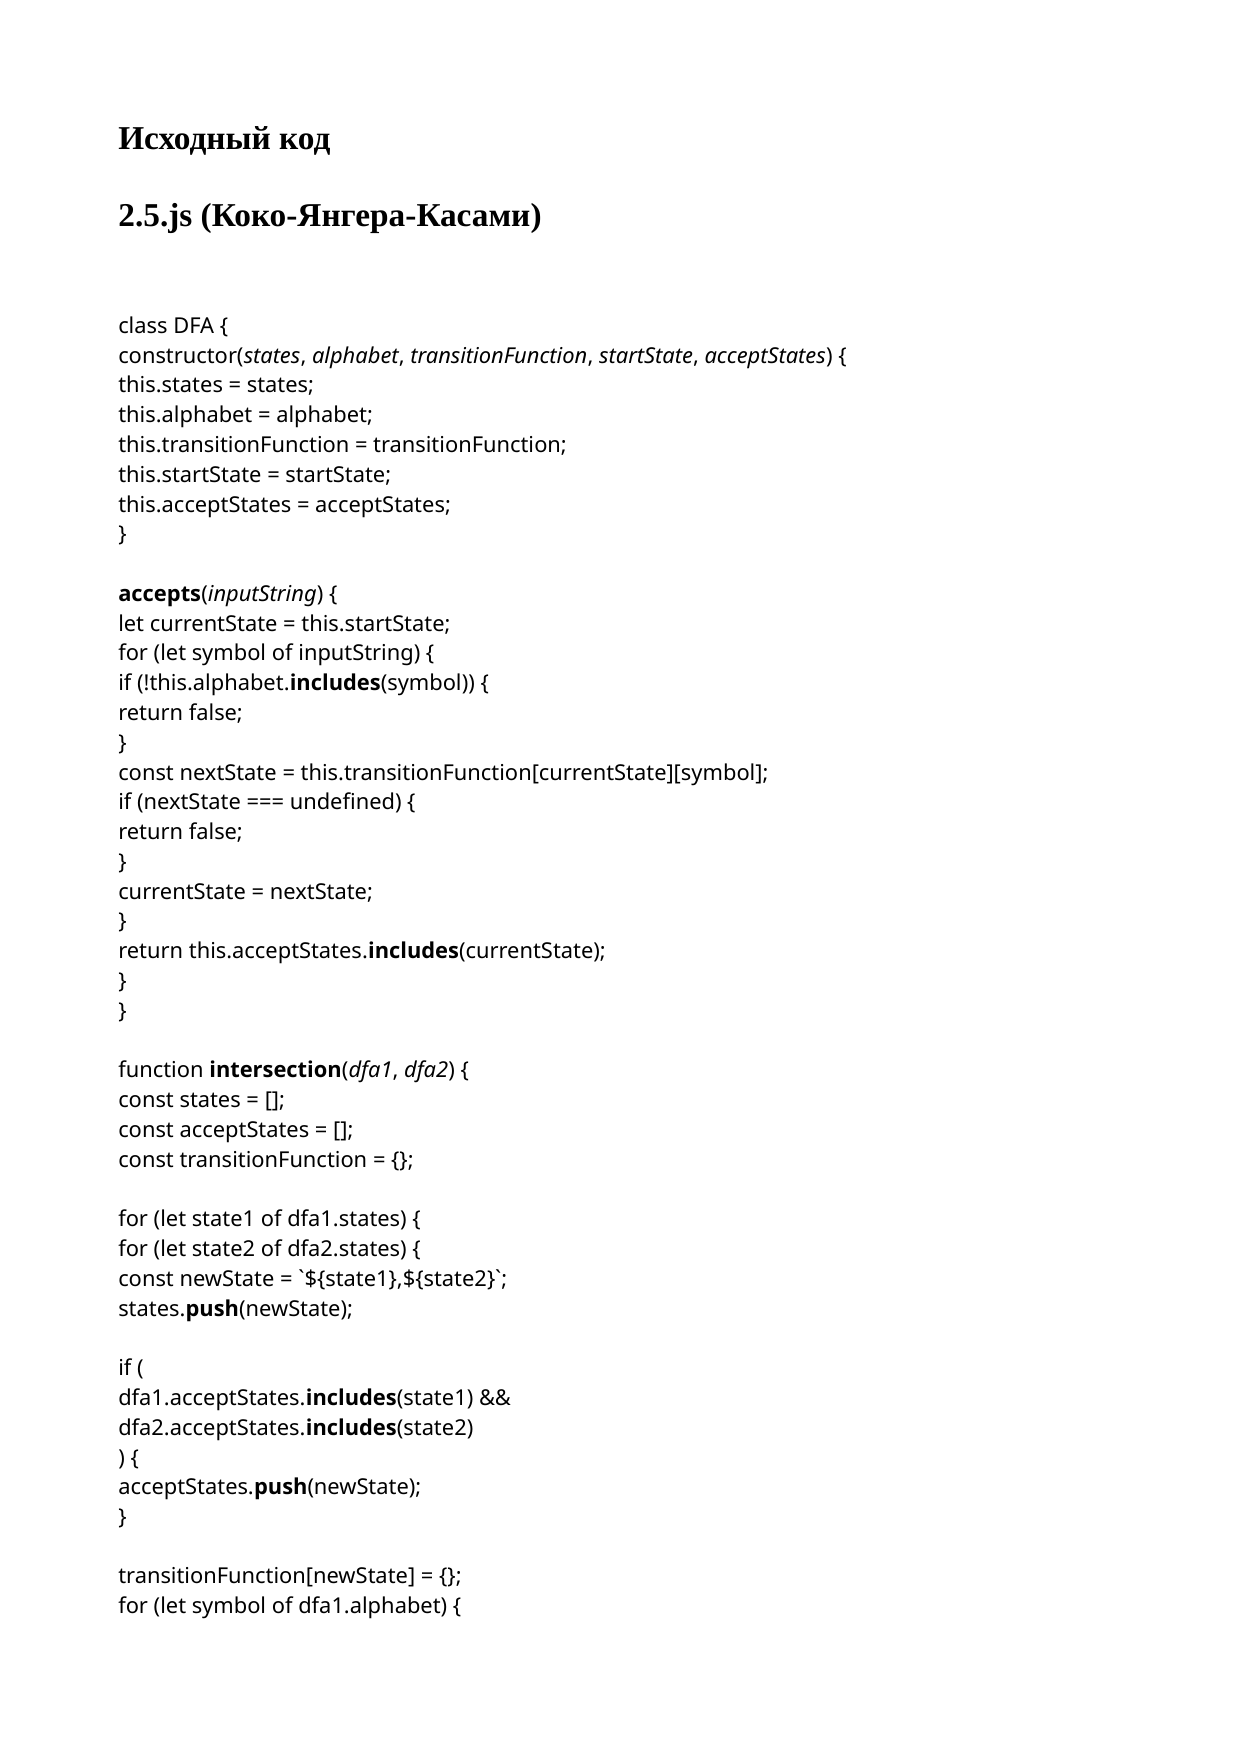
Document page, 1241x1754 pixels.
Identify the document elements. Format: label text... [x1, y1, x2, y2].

text accepts(inputString) { [118, 578, 1122, 608]
text } [118, 846, 1122, 876]
text return false; [118, 816, 1122, 846]
text acceptStates.push(newState); [118, 1471, 1122, 1501]
text if (nextState === undefined) { [118, 786, 1122, 816]
text for (let state2 of dfa2.states) { [118, 1233, 1122, 1263]
text states.push(newState); [118, 1293, 1122, 1322]
text if ( [118, 1352, 1122, 1382]
text } [118, 906, 1122, 935]
text } [118, 518, 1122, 548]
text this.transitionFunction = transitionFunction; [118, 429, 1122, 459]
text for (let state1 of dfa1.states) { [118, 1203, 1122, 1233]
text } [118, 1501, 1122, 1531]
text const transitionFunction = {}; [118, 1144, 1122, 1173]
text const states = []; [118, 1084, 1122, 1114]
text dfa1.acceptStates.includes(state1) && [118, 1382, 1122, 1412]
text this.states = states; [118, 369, 1122, 399]
text this.startState = startState; [118, 459, 1122, 488]
text } [118, 965, 1122, 995]
text dfa2.acceptStates.includes(state2) [118, 1412, 1122, 1441]
text 2.5.js (Коко-Янгера-Касами) [118, 195, 1122, 233]
text if (!this.alphabet.includes(symbol)) { [118, 667, 1122, 697]
text function intersection(dfa1, dfa2) { [118, 1054, 1122, 1084]
text const nextState = this.transitionFunction[currentState][symbol]; [118, 757, 1122, 786]
text class DFA { [118, 310, 1122, 339]
text currentState = nextState; [118, 876, 1122, 906]
text const acceptStates = []; [118, 1114, 1122, 1144]
text } [118, 727, 1122, 757]
text this.alphabet = alphabet; [118, 399, 1122, 429]
text ) { [118, 1441, 1122, 1471]
text let currentState = this.startState; [118, 608, 1122, 637]
text constructor(states, alphabet, transitionFunction, startState, acceptStates) { [118, 339, 1122, 369]
text return this.acceptStates.includes(currentState); [118, 935, 1122, 965]
text } [118, 995, 1122, 1025]
text for (let symbol of dfa1.alphabet) { [118, 1590, 1122, 1620]
text Исходный код [118, 118, 1122, 156]
text const newState = `${state1},${state2}`; [118, 1263, 1122, 1293]
text transitionFunction[newState] = {}; [118, 1561, 1122, 1590]
text for (let symbol of inputString) { [118, 637, 1122, 667]
text return false; [118, 697, 1122, 727]
text this.acceptStates = acceptStates; [118, 488, 1122, 518]
